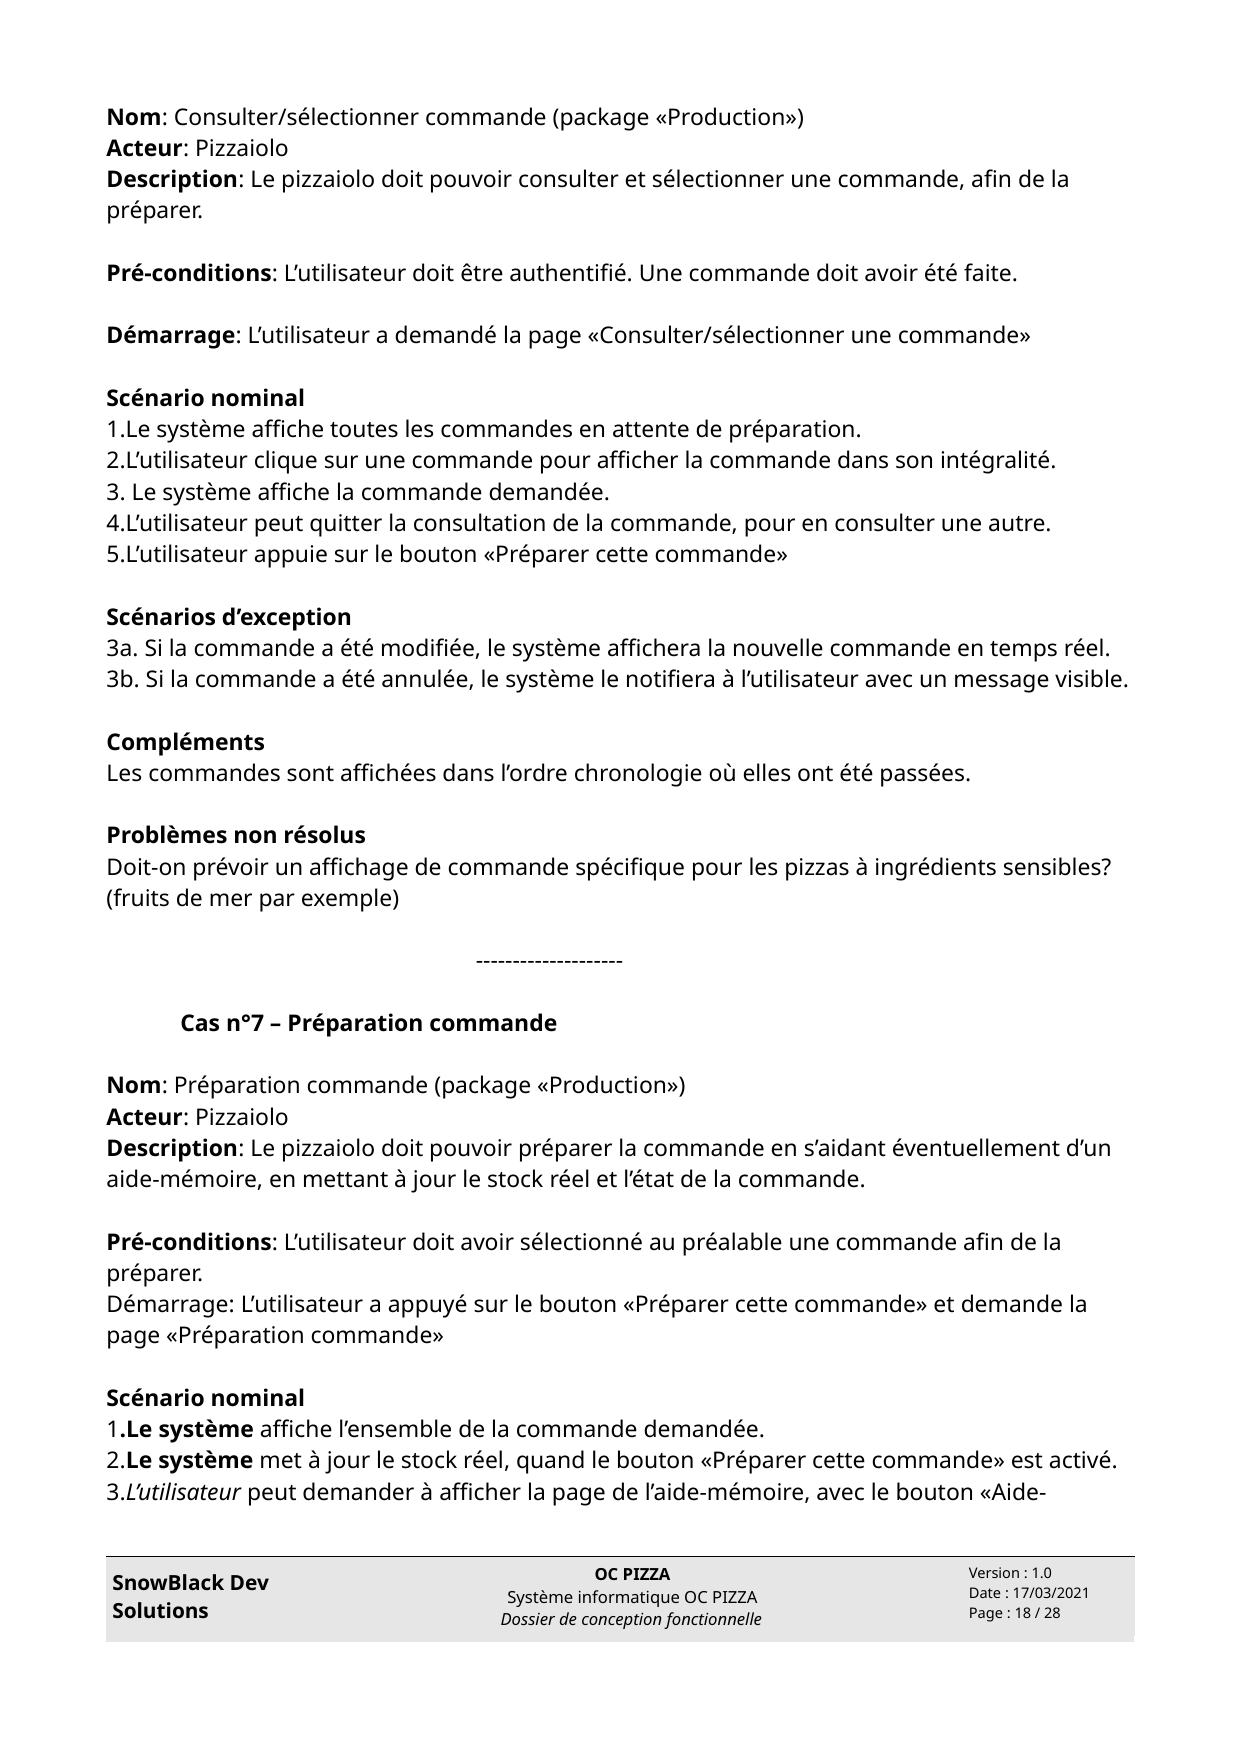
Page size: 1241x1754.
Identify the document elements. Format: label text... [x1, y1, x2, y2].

text 4.L’utilisateur peut quitter la consultation de la commande, pour en consulter une autre. [106, 507, 1134, 538]
text 3.L’utilisateur peut demander à afficher la page de l’aide-mémoire, avec le bouton «Aide- [106, 1475, 1134, 1507]
text 3b. Si la commande a été annulée, le système le notifiera à l’utilisateur avec un message visible. [106, 663, 1134, 694]
text Description: Le pizzaiolo doit pouvoir préparer la commande en s’aidant éventuellement d’un aide-mémoire, en mettant à jour le stock réel et l’état de la commande. [106, 1132, 1134, 1194]
text Nom: Préparation commande (package «Production») [106, 1069, 1134, 1100]
text 2.Le système met à jour le stock réel, quand le bouton «Préparer cette commande» est activé. [106, 1444, 1134, 1475]
text Démarrage: L’utilisateur a demandé la page «Consulter/sélectionner une commande» [106, 319, 1134, 350]
text Doit-on prévoir un affichage de commande spécifique pour les pizzas à ingrédients sensibles? (fruits de mer par exemple) [106, 850, 1134, 913]
text Cas n°7 – Préparation commande [106, 1007, 1134, 1038]
text 3. Le système affiche la commande demandée. [106, 475, 1134, 507]
text Scénario nominal [106, 382, 1134, 413]
text 1.Le système affiche l’ensemble de la commande demandée. [106, 1413, 1134, 1444]
text 3a. Si la commande a été modifiée, le système affichera la nouvelle commande en temps réel. [106, 632, 1134, 663]
text 5.L’utilisateur appuie sur le bouton «Préparer cette commande» [106, 538, 1134, 569]
text Pré-conditions: L’utilisateur doit être authentifié. Une commande doit avoir été faite. [106, 257, 1134, 288]
text Problèmes non résolus [106, 819, 1134, 850]
text 1.Le système affiche toutes les commandes en attente de préparation. [106, 413, 1134, 444]
text Acteur: Pizzaiolo [106, 132, 1134, 163]
text 2.L’utilisateur clique sur une commande pour afficher la commande dans son intégralité. [106, 444, 1134, 475]
text Les commandes sont affichées dans l’ordre chronologie où elles ont été passées. [106, 757, 1134, 788]
text Démarrage: L’utilisateur a appuyé sur le bouton «Préparer cette commande» et demande la page «Préparation commande» [106, 1288, 1134, 1350]
text -------------------- [106, 944, 1134, 975]
text Nom: Consulter/sélectionner commande (package «Production») [106, 100, 1134, 132]
text Scénarios d’exception [106, 600, 1134, 632]
text Pré-conditions: L’utilisateur doit avoir sélectionné au préalable une commande afin de la préparer. [106, 1225, 1134, 1288]
text Scénario nominal [106, 1382, 1134, 1413]
text Acteur: Pizzaiolo [106, 1100, 1134, 1132]
text Description: Le pizzaiolo doit pouvoir consulter et sélectionner une commande, afin de la préparer. [106, 163, 1134, 225]
text Compléments [106, 725, 1134, 757]
